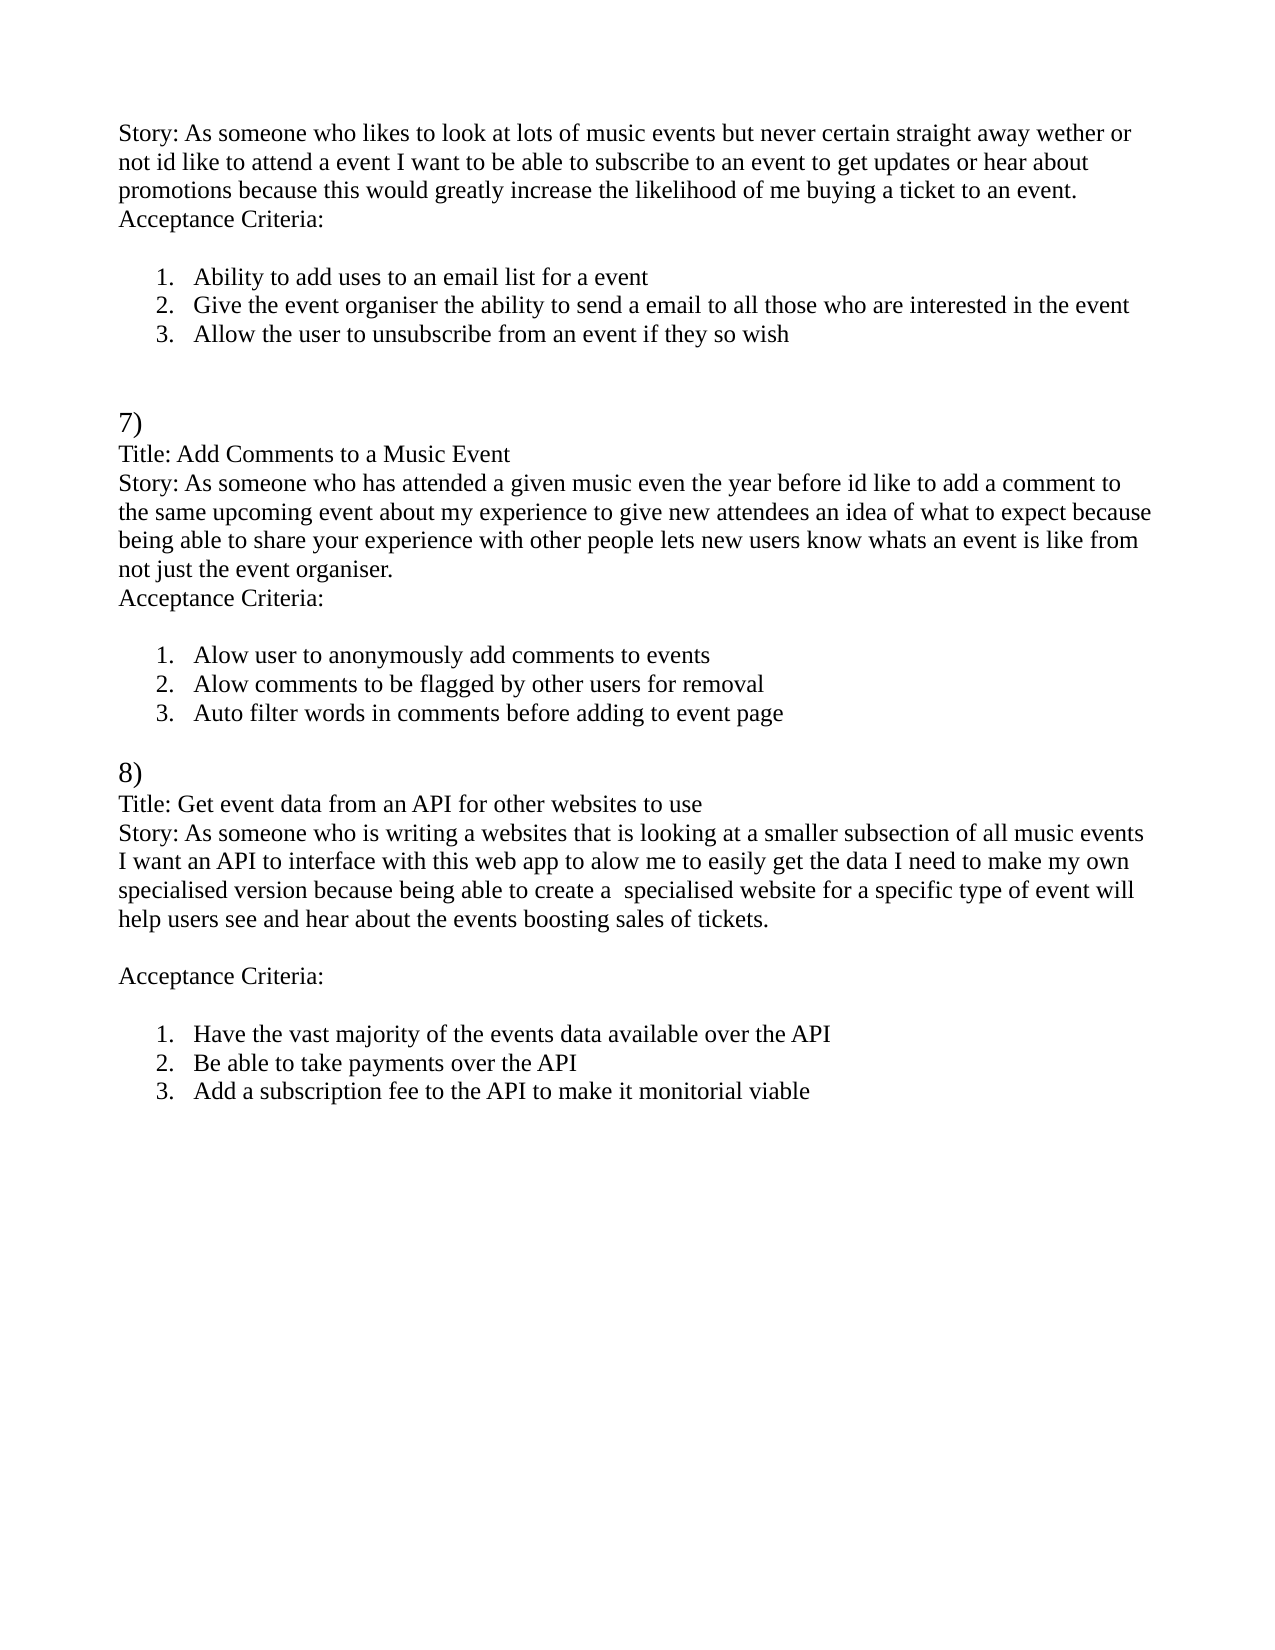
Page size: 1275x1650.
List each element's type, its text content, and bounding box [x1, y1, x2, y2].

list Alow user to anonymously add comments to events [156, 640, 1157, 669]
list Alow comments to be flagged by other users for removal [156, 669, 1157, 698]
text Acceptance Criteria: [118, 583, 1157, 612]
list Allow the user to unsubscribe from an event if they so wish [156, 319, 1157, 348]
text Story: As someone who has attended a given music even the year before id like to add a comment to the same upcoming event about my experience to give new attendees an idea of what to expect because being able to share your experience with other people lets new users know whats an event is like from not just the event organiser. [118, 468, 1157, 583]
text Title: Add Comments to a Music Event [118, 439, 1157, 468]
text Story: As someone who likes to look at lots of music events but never certain straight away wether or not id like to attend a event I want to be able to subscribe to an event to get updates or hear about promotions because this would greatly increase the likelihood of me buying a ticket to an event. [118, 118, 1157, 204]
text Acceptance Criteria: [118, 961, 1157, 1019]
list Give the event organiser the ability to send a email to all those who are interested in the event [156, 291, 1157, 319]
list Add a subscription fee to the API to make it monitorial viable [156, 1076, 1157, 1105]
list Ability to add uses to an email list for a event [156, 262, 1157, 291]
text 7) [118, 406, 1157, 439]
text Acceptance Criteria: [118, 204, 1157, 262]
text 8) [118, 755, 1157, 789]
list Have the vast majority of the events data available over the API [156, 1019, 1157, 1048]
text Title: Get event data from an API for other websites to use [118, 789, 1157, 818]
list Be able to take payments over the API [156, 1048, 1157, 1076]
list Auto filter words in comments before adding to event page [156, 698, 1157, 727]
text Story: As someone who is writing a websites that is looking at a smaller subsection of all music events I want an API to interface with this web app to alow me to easily get the data I need to make my own specialised version because being able to create a specialised website for a specific type of event will help users see and hear about the events boosting sales of tickets. [118, 818, 1157, 933]
